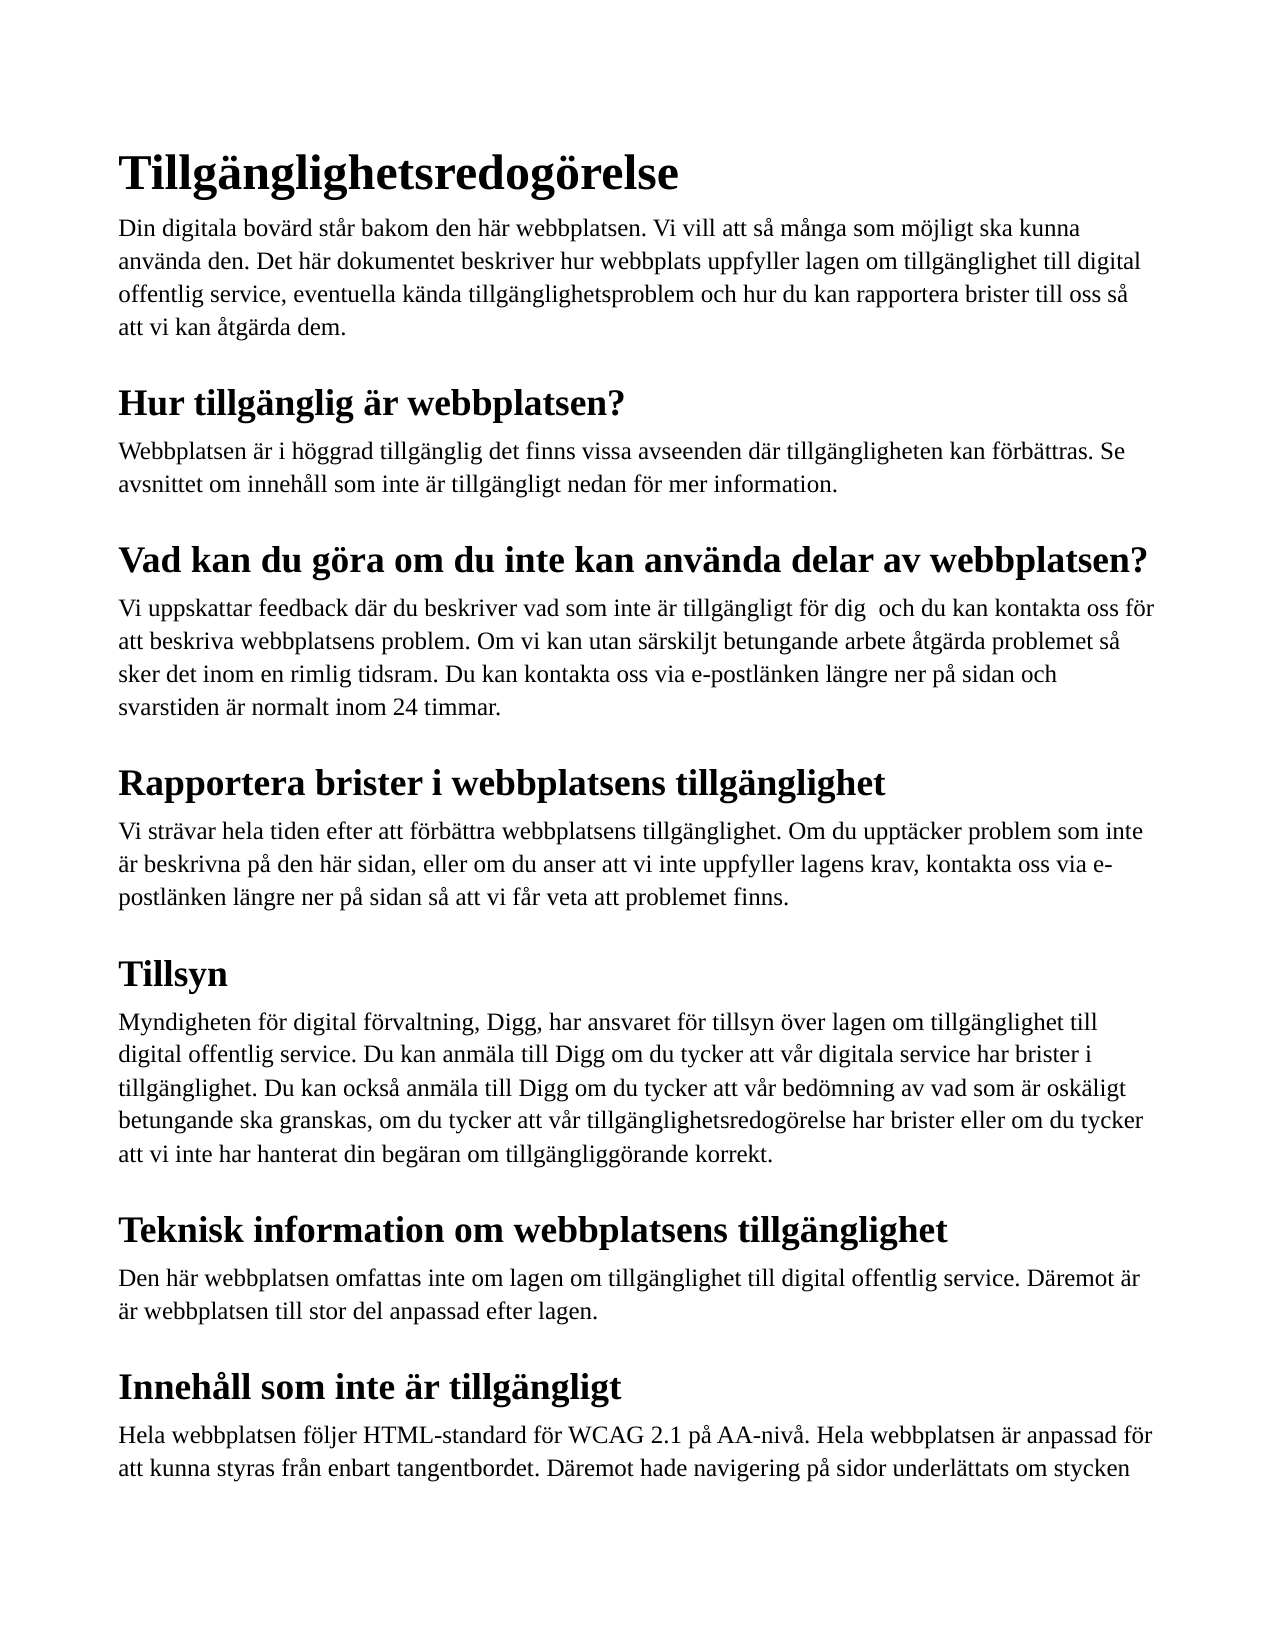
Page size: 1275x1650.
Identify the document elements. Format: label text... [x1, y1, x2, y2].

subtitle Teknisk information om webbplatsens tillgänglighet [118, 1207, 1157, 1250]
text Hela webbplatsen följer HTML-standard för WCAG 2.1 på AA-nivå. Hela webbplatsen är anpassad för att kunna styras från enbart tangentbordet. Däremot hade navigering på sidor underlättats om stycken [118, 1420, 1157, 1482]
text Vi uppskattar feedback där du beskriver vad som inte är tillgängligt för dig och du kan kontakta oss för att beskriva webbplatsens problem. Om vi kan utan särskiljt betungande arbete åtgärda problemet så sker det inom en rimlig tidsram. Du kan kontakta oss via e-postlänken längre ner på sidan och svarstiden är normalt inom 24 timmar. [118, 593, 1157, 721]
subtitle Vad kan du göra om du inte kan använda delar av webbplatsen? [118, 538, 1157, 581]
subtitle Rapportera brister i webbplatsens tillgänglighet [118, 761, 1157, 804]
subtitle Hur tillgänglig är webbplatsen? [118, 381, 1157, 424]
text Webbplatsen är i höggrad tillgänglig det finns vissa avseenden där tillgängligheten kan förbättras. Se avsnittet om innehåll som inte är tillgängligt nedan för mer information. [118, 436, 1157, 498]
subtitle Tillsyn [118, 951, 1157, 994]
text Vi strävar hela tiden efter att förbättra webbplatsens tillgänglighet. Om du upptäcker problem som inte är beskrivna på den här sidan, eller om du anser att vi inte uppfyller lagens krav, kontakta oss via e-postlänken längre ner på sidan så att vi får veta att problemet finns. [118, 816, 1157, 911]
text Myndigheten för digital förvaltning, Digg, har ansvaret för tillsyn över lagen om tillgänglighet till digital offentlig service. Du kan anmäla till Digg om du tycker att vår digitala service har brister i tillgänglighet. Du kan också anmäla till Digg om du tycker att vår bedömning av vad som är oskäligt betungande ska granskas, om du tycker att vår tillgänglighetsredogörelse har brister eller om du tycker att vi inte har hanterat din begäran om tillgängliggörande korrekt. [118, 1007, 1157, 1167]
text Din digitala bovärd står bakom den här webbplatsen. Vi vill att så många som möjligt ska kunna använda den. Det här dokumentet beskriver hur webbplats uppfyller lagen om tillgänglighet till digital offentlig service, eventuella kända tillgänglighetsproblem och hur du kan rapportera brister till oss så att vi kan åtgärda dem. [118, 213, 1157, 341]
subtitle Tillgänglighetsredogörelse [118, 143, 1157, 201]
text Den här webbplatsen omfattas inte om lagen om tillgänglighet till digital offentlig service. Däremot är är webbplatsen till stor del anpassad efter lagen. [118, 1263, 1157, 1324]
subtitle Innehåll som inte är tillgängligt [118, 1364, 1157, 1407]
